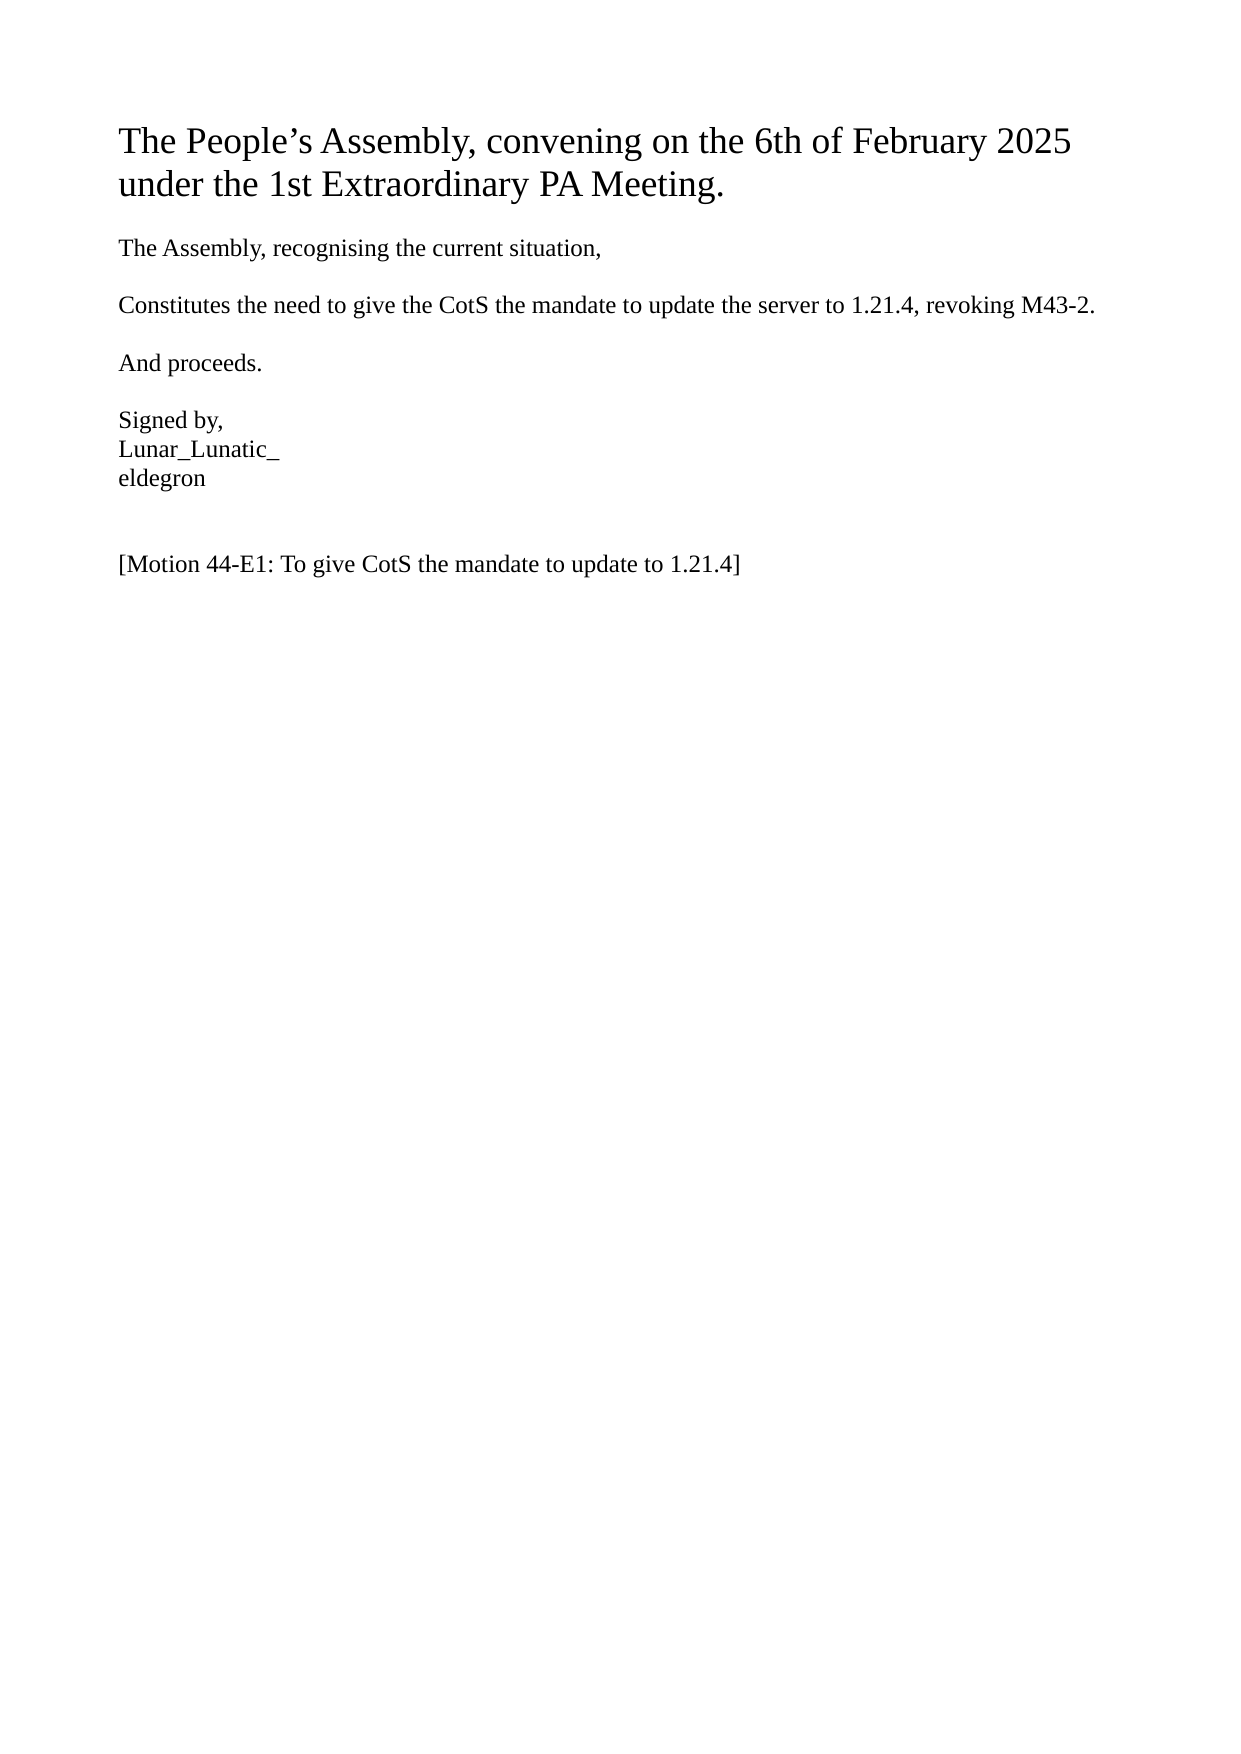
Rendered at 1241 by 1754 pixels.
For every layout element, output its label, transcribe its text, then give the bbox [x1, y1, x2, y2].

text The Assembly, recognising the current situation, [118, 233, 1122, 262]
text And proceeds. [118, 348, 1122, 377]
text eldegron [118, 463, 1122, 492]
text Signed by, [118, 406, 1122, 434]
text The People’s Assembly, convening on the 6th of February 2025 under the 1st Extraordinary PA Meeting. [118, 118, 1122, 204]
text Constitutes the need to give the CotS the mandate to update the server to 1.21.4, revoking M43-2. [118, 291, 1122, 319]
text [Motion 44-E1: To give CotS the mandate to update to 1.21.4] [118, 549, 1122, 578]
text Lunar_Lunatic_ [118, 434, 1122, 463]
